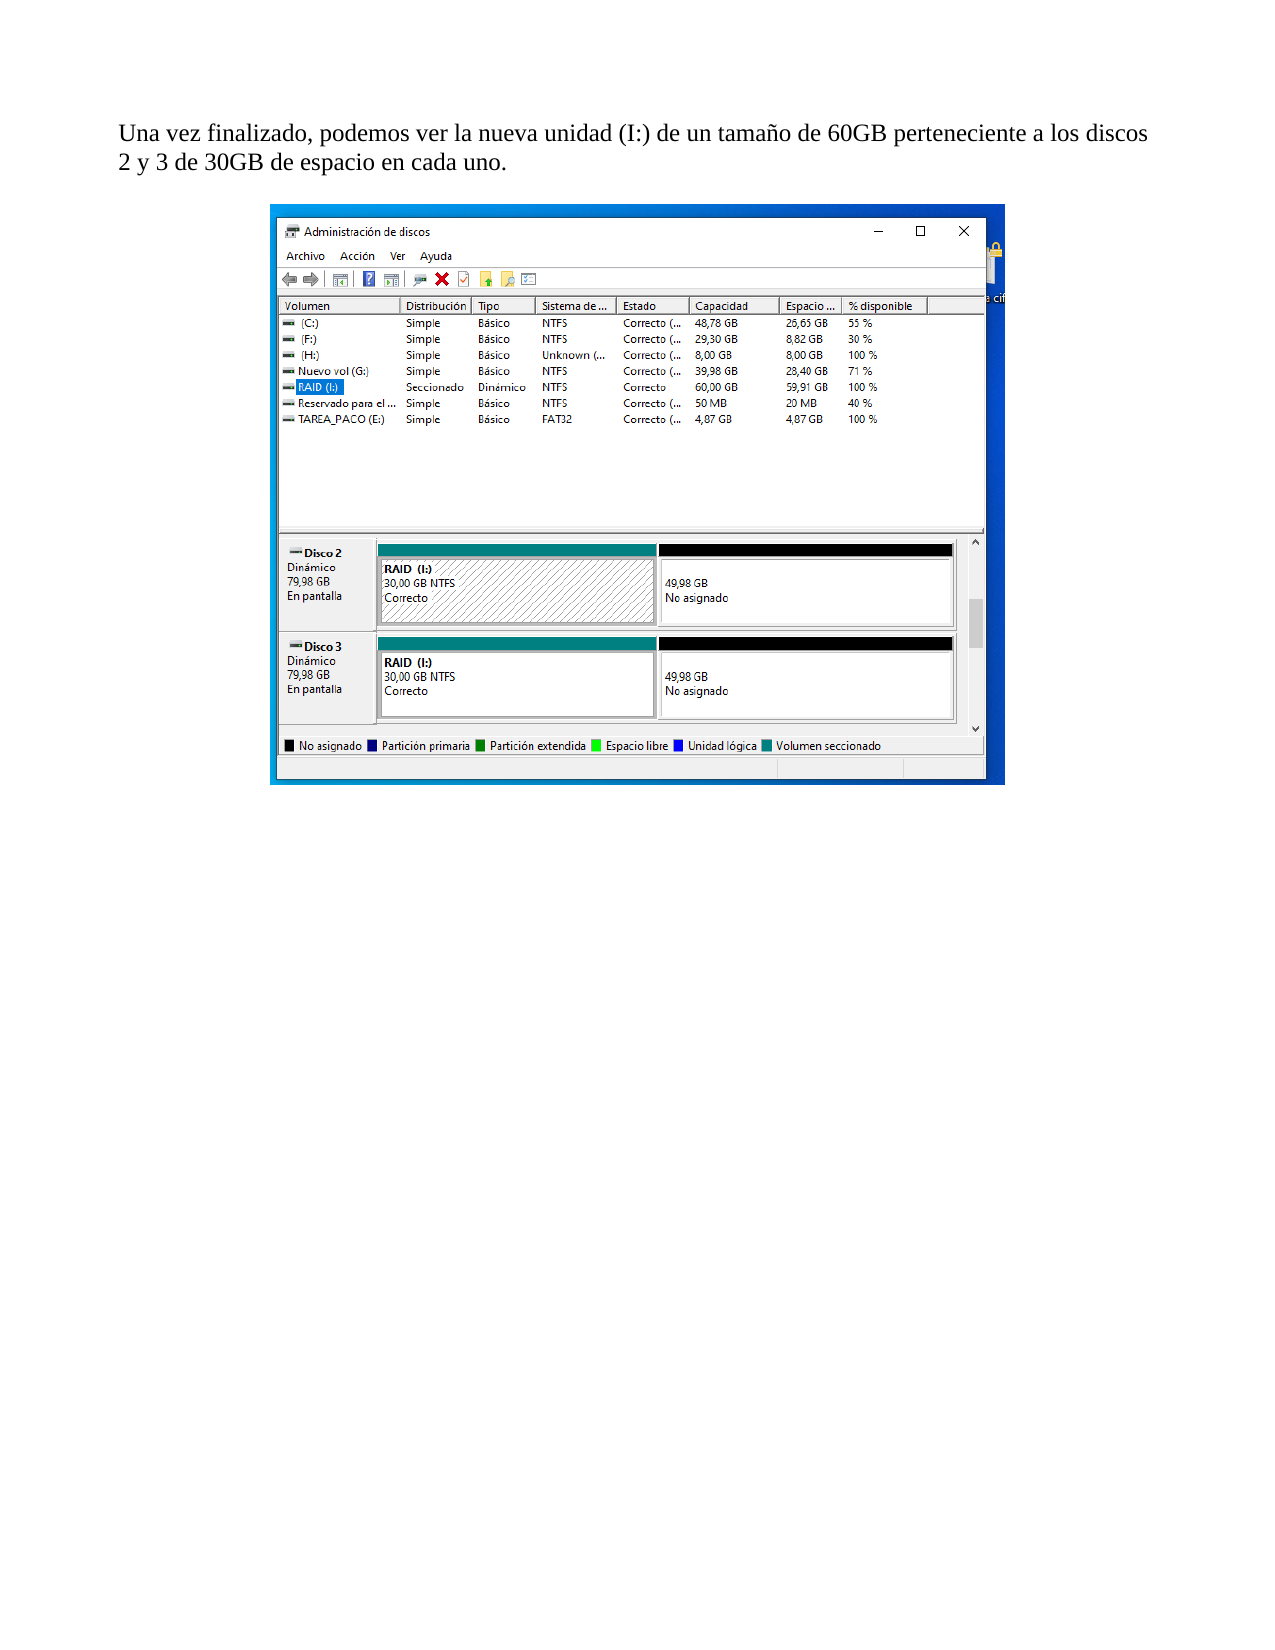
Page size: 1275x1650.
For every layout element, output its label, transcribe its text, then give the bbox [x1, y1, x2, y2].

text Una vez finalizado, podemos ver la nueva unidad (I:) de un tamaño de 60GB perteneciente a los discos 2 y 3 de 30GB de espacio en cada uno. [118, 118, 1157, 176]
picture [277, 204, 1005, 785]
